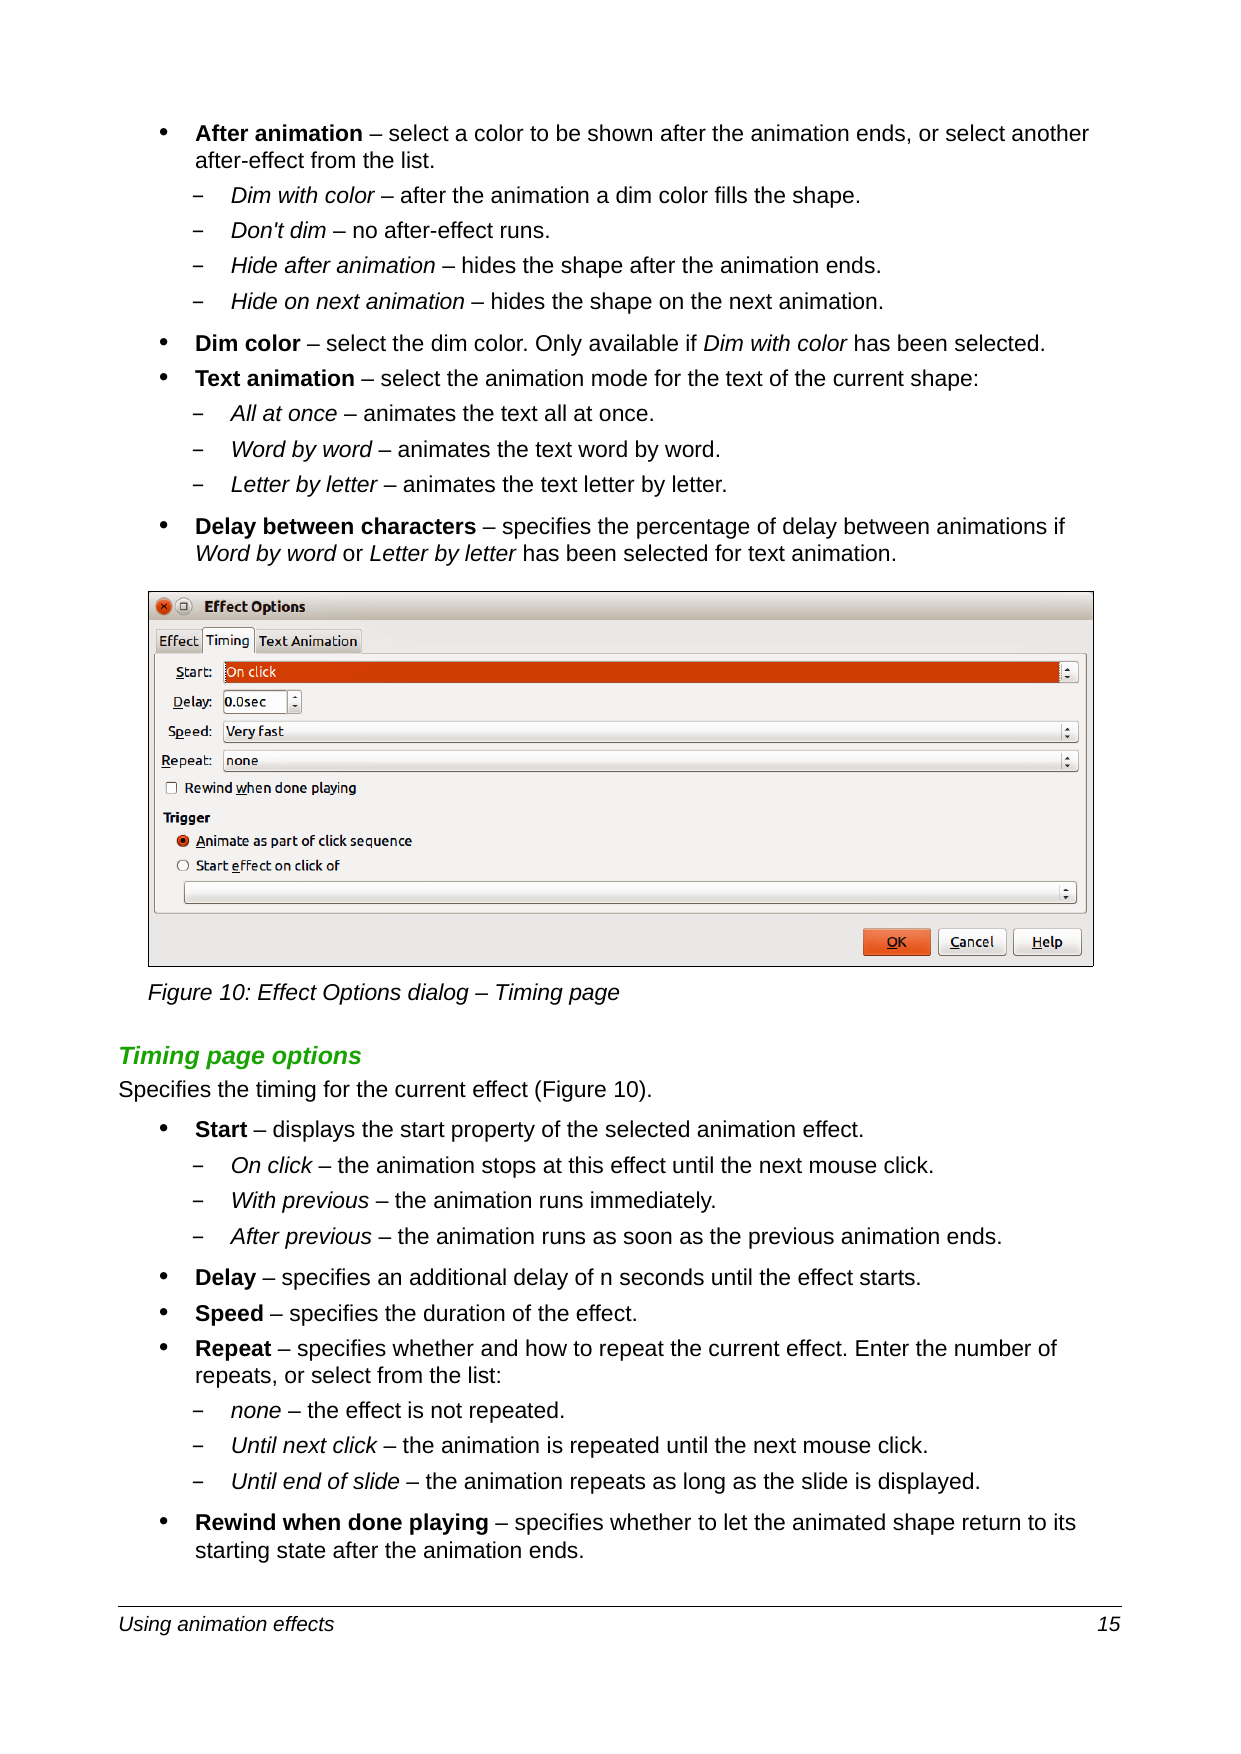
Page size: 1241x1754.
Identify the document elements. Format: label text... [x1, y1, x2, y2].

list Until next click – the animation is repeated until the next mouse click. [192, 1431, 1122, 1460]
subtitle Timing page options [118, 1041, 1122, 1069]
list Delay – specifies an additional delay of n seconds until the effect starts. [156, 1262, 1122, 1292]
list With previous – the animation runs immediately. [192, 1186, 1122, 1215]
text Figure 10: Effect Options dialog – Timing page [148, 979, 1093, 1005]
list Until end of slide – the animation repeats as long as the slide is displayed. [192, 1466, 1122, 1495]
list On click – the animation stops at this effect until the next mouse click. [192, 1150, 1122, 1179]
list After animation – select a color to be shown after the animation ends, or select another after-effect from the list. [156, 118, 1122, 174]
list Text animation – select the animation mode for the text of the current shape: [156, 363, 1122, 392]
list Speed – specifies the duration of the effect. [156, 1298, 1122, 1327]
picture [149, 592, 1093, 966]
list Delay between characters – specifies the percentage of delay between animations if Word by word or Letter by letter has been selected for text animation. [156, 511, 1122, 566]
list Repeat – specifies whether and how to repeat the current effect. Enter the number of repeats, or select from the list: [156, 1333, 1122, 1389]
list Don't dim – no after-effect runs. [192, 215, 1122, 244]
list Dim with color – after the animation a dim color fills the shape. [192, 180, 1122, 209]
list Word by word – animates the text word by word. [192, 434, 1122, 463]
list Rewind when done playing – specifies whether to let the animated shape return to its starting state after the animation ends. [156, 1507, 1122, 1563]
text Specifies the timing for the current effect (Figure 10). [118, 1076, 1122, 1102]
list Hide on next animation – hides the shape on the next animation. [192, 286, 1122, 315]
list All at once – animates the text all at once. [192, 398, 1122, 428]
list Start – displays the start property of the selected animation effect. [156, 1115, 1122, 1144]
list Dim color – select the dim color. Only available if Dim with color has been selected. [156, 328, 1122, 357]
list After previous – the animation runs as soon as the previous animation ends. [192, 1221, 1122, 1250]
list Letter by letter – animates the text letter by letter. [192, 469, 1122, 498]
list none – the effect is not repeated. [192, 1395, 1122, 1424]
list Hide after animation – hides the shape after the animation ends. [192, 251, 1122, 280]
